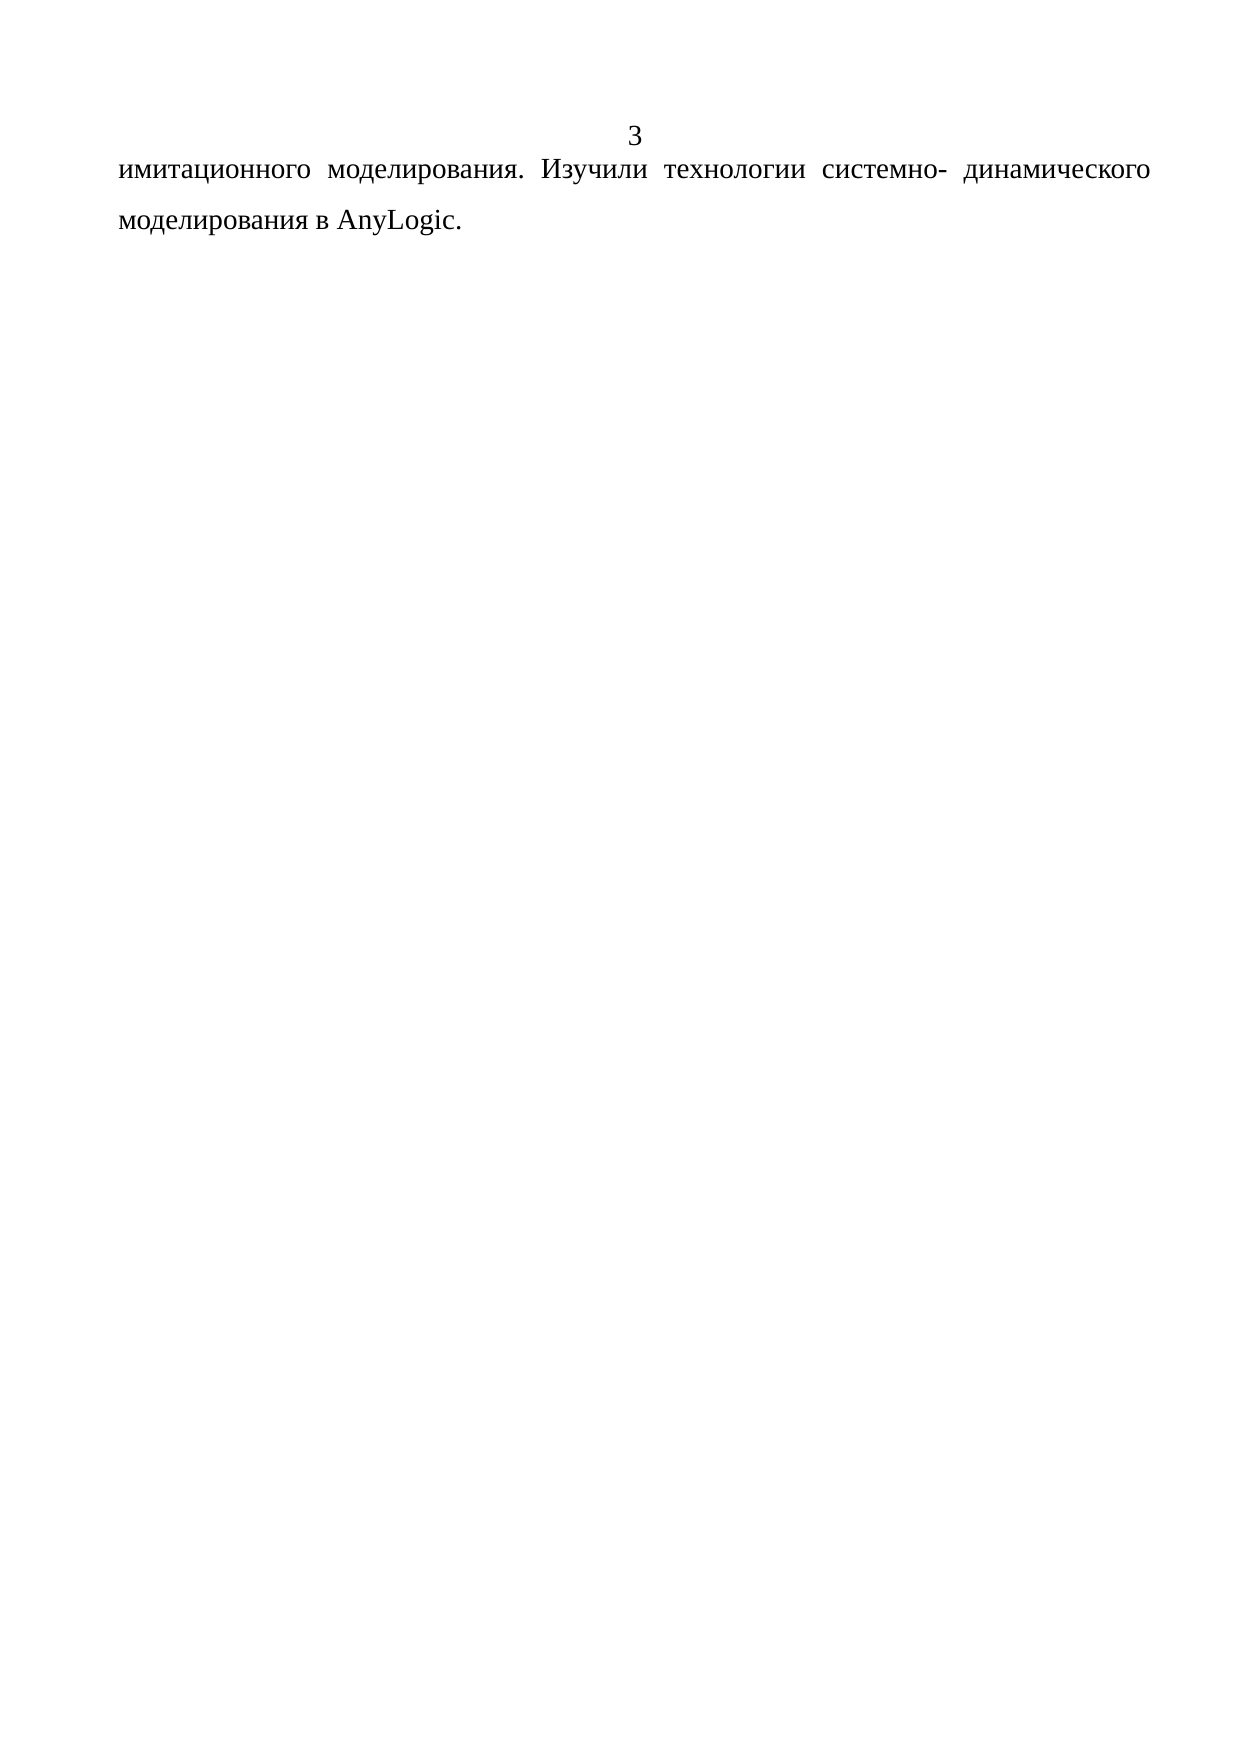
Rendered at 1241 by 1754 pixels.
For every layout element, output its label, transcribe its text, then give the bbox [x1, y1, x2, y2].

text имитационного моделирования. Изучили технологии системно- динамического моделирования в AnyLogic. [118, 152, 1152, 236]
